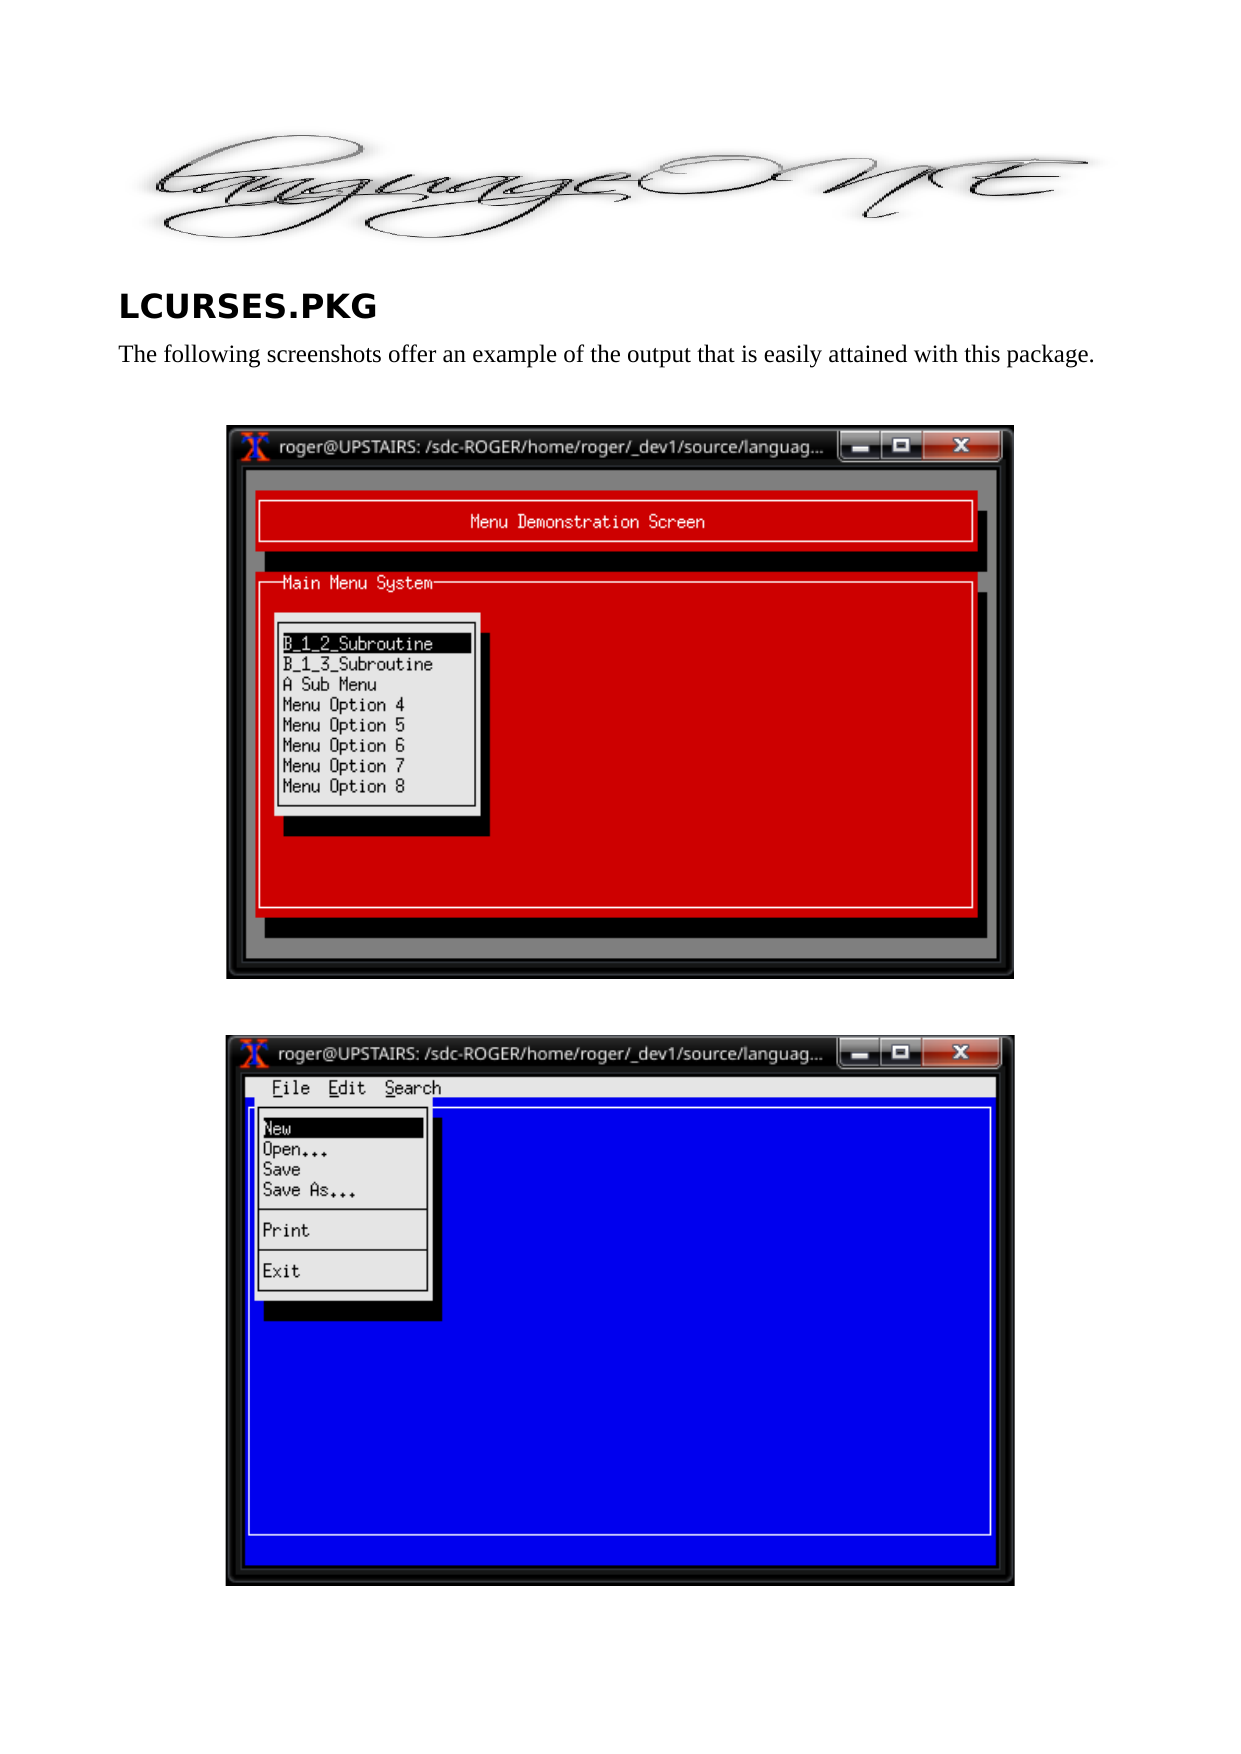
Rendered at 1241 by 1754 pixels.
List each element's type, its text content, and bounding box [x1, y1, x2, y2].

subtitle LCURSES.PKG [118, 288, 1122, 326]
text The following screenshots offer an example of the output that is easily attained with this package. [118, 339, 1122, 368]
picture [225, 1035, 1015, 1586]
picture [125, 126, 1118, 246]
picture [226, 425, 1014, 979]
